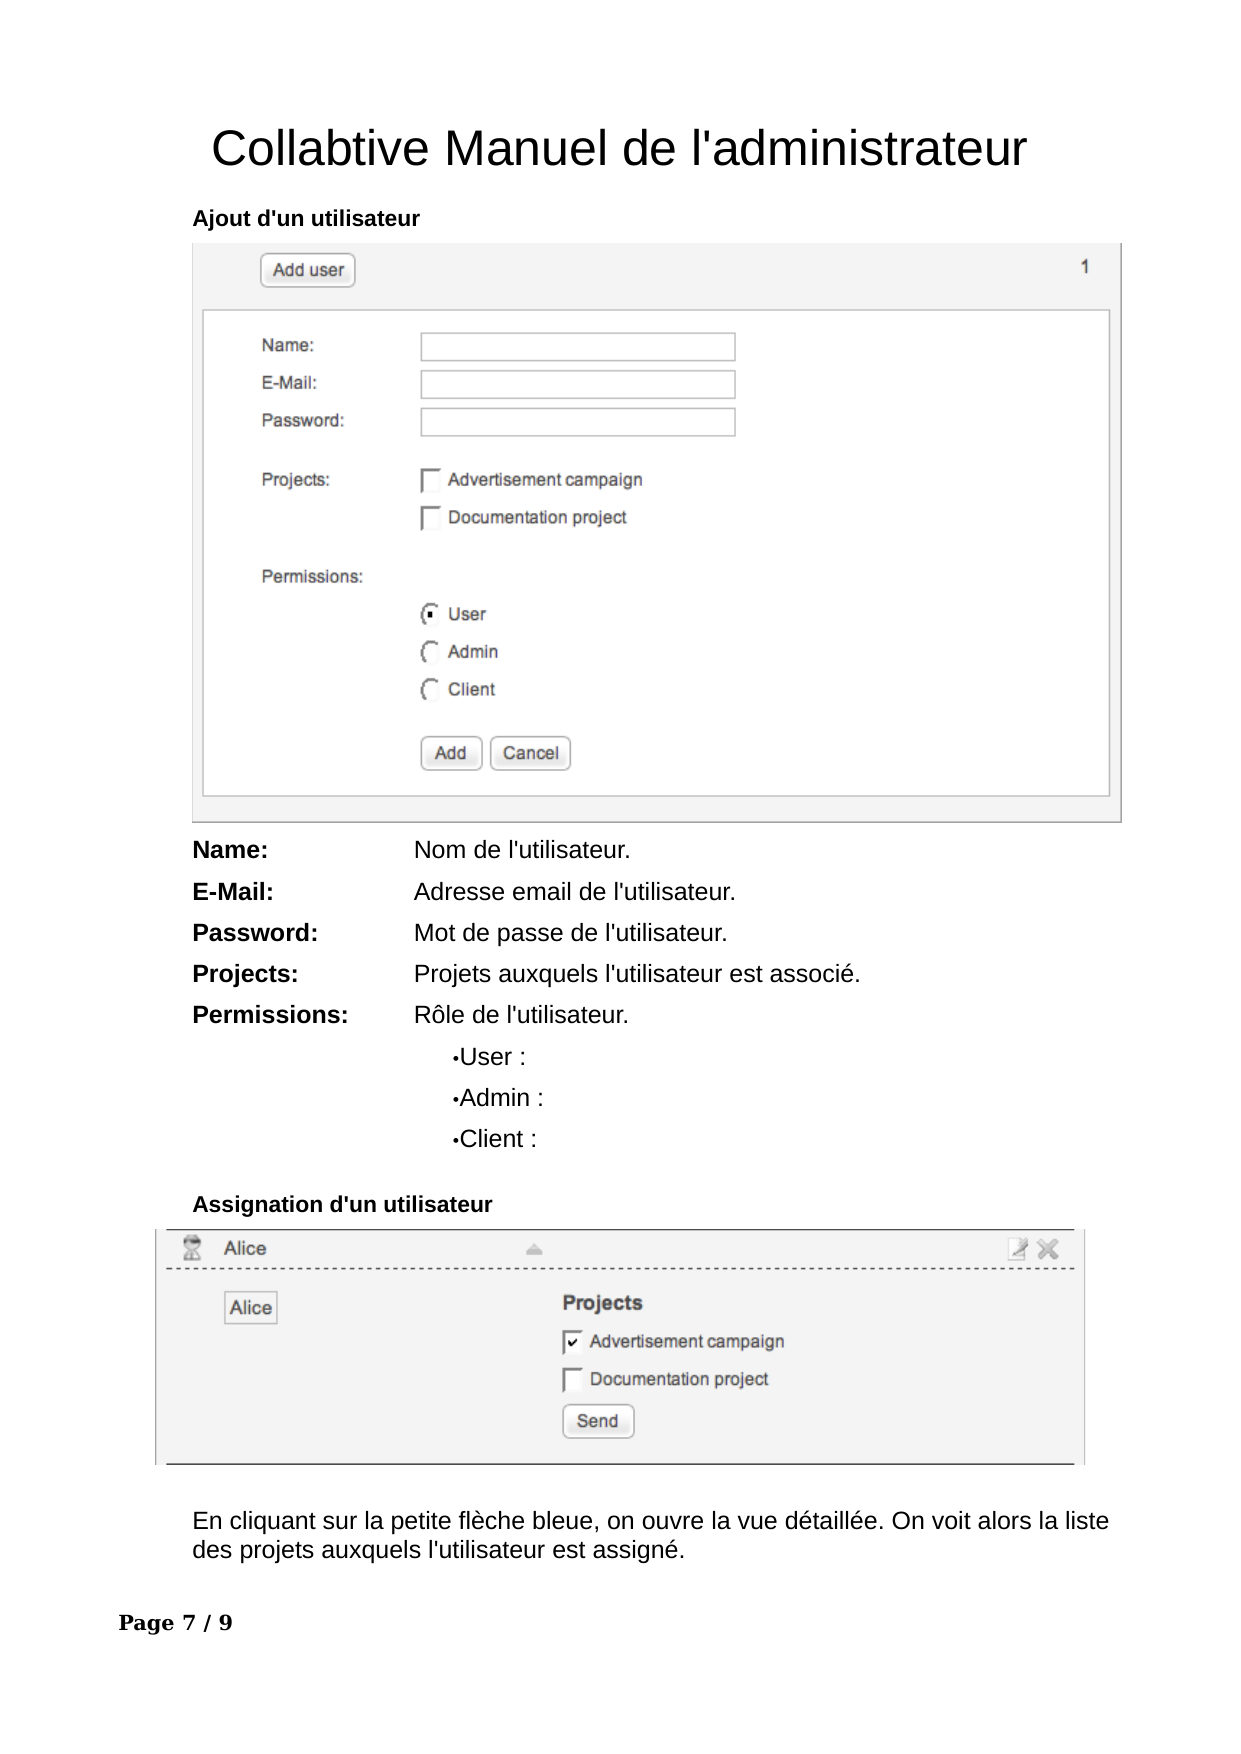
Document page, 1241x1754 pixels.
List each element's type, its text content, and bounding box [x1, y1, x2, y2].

text Permissions: Rôle de l'utilisateur. [192, 1001, 1122, 1029]
subtitle Assignation d'un utilisateur [192, 1191, 1122, 1217]
text Projects: Projets auxquels l'utilisateur est associé. [192, 959, 1122, 988]
list Admin : [453, 1083, 1122, 1112]
text Name: Nom de l'utilisateur. [118, 836, 1122, 864]
subtitle Ajout d'un utilisateur [192, 205, 1122, 231]
picture [192, 243, 1122, 823]
text En cliquant sur la petite flèche bleue, on ouvre la vue détaillée. On voit alors la liste des projets auxquels l'utilisateur est assigné. [192, 1506, 1122, 1563]
picture [155, 1229, 1085, 1465]
text E-Mail: Adresse email de l'utilisateur. [192, 877, 1122, 906]
list Client : [453, 1124, 1122, 1153]
list User : [453, 1042, 1122, 1071]
text Password: Mot de passe de l'utilisateur. [192, 918, 1122, 947]
